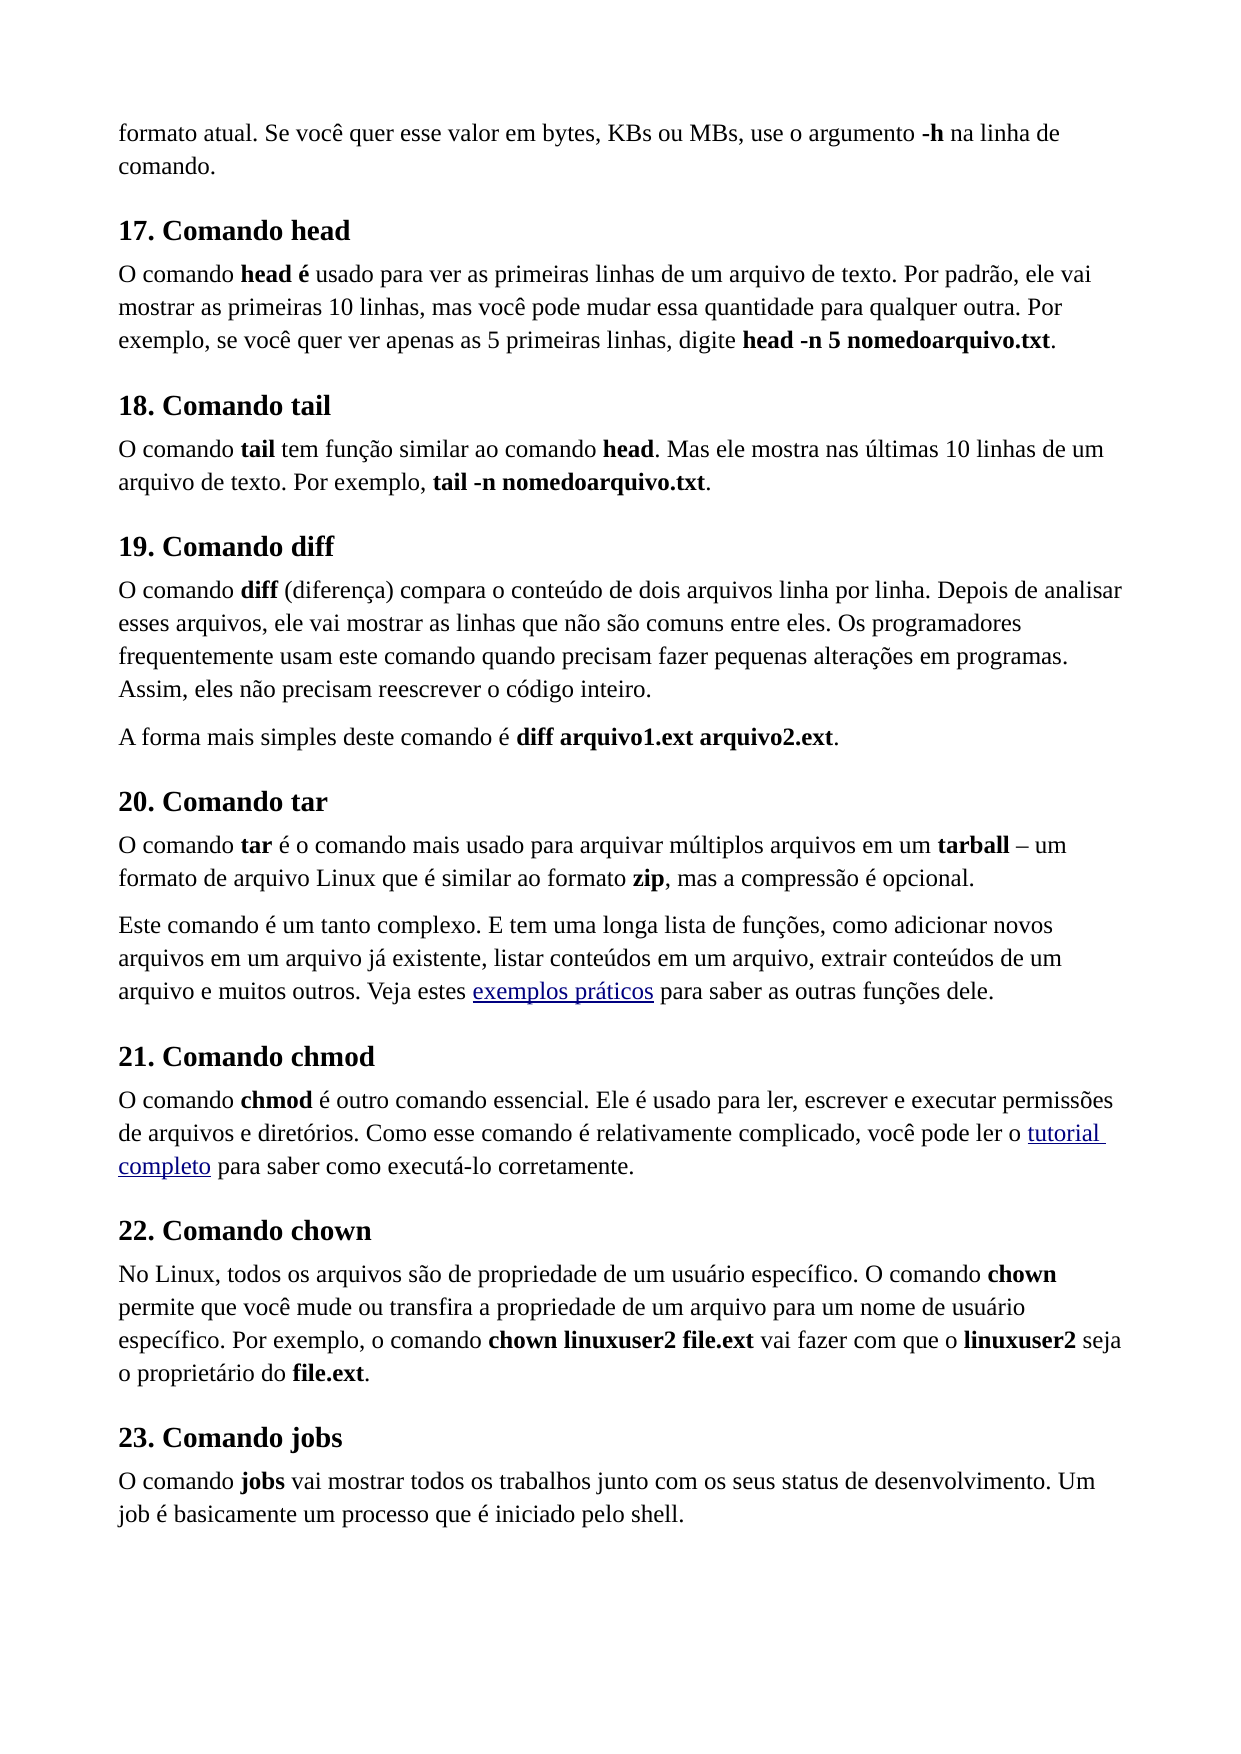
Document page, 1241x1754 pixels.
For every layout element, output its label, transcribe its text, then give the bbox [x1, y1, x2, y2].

subtitle 19. Comando diff [118, 529, 1122, 562]
subtitle 21. Comando chmod [118, 1039, 1122, 1072]
text O comando tail tem função similar ao comando head. Mas ele mostra nas últimas 10 linhas de um arquivo de texto. Por exemplo, tail -n nomedoarquivo.txt. [118, 434, 1122, 495]
text O comando head é usado para ver as primeiras linhas de um arquivo de texto. Por padrão, ele vai mostrar as primeiras 10 linhas, mas você pode mudar essa quantidade para qualquer outra. Por exemplo, se você quer ver apenas as 5 primeiras linhas, digite head -n 5 nomedoarquivo.txt. [118, 259, 1122, 354]
text No Linux, todos os arquivos são de propriedade de um usuário específico. O comando chown permite que você mude ou transfira a propriedade de um arquivo para um nome de usuário específico. Por exemplo, o comando chown linuxuser2 file.ext vai fazer com que o linuxuser2 seja o proprietário do file.ext. [118, 1259, 1122, 1387]
subtitle 22. Comando chown [118, 1213, 1122, 1246]
text A forma mais simples deste comando é diff arquivo1.ext arquivo2.ext. [118, 722, 1122, 750]
text formato atual. Se você quer esse valor em bytes, KBs ou MBs, use o argumento -h na linha de comando. [118, 118, 1122, 180]
text O comando diff (diferença) compara o conteúdo de dois arquivos linha por linha. Depois de analisar esses arquivos, ele vai mostrar as linhas que não são comuns entre eles. Os programadores frequentemente usam este comando quando precisam fazer pequenas alterações em programas. Assim, eles não precisam reescrever o código inteiro. [118, 575, 1122, 703]
text O comando tar é o comando mais usado para arquivar múltiplos arquivos em um tarball – um formato de arquivo Linux que é similar ao formato zip, mas a compressão é opcional. [118, 830, 1122, 892]
subtitle 17. Comando head [118, 213, 1122, 247]
subtitle 20. Comando tar [118, 784, 1122, 817]
text O comando chmod é outro comando essencial. Ele é usado para ler, escrever e executar permissões de arquivos e diretórios. Como esse comando é relativamente complicado, você pode ler o tutorial completo para saber como executá-lo corretamente. [118, 1085, 1122, 1179]
text O comando jobs vai mostrar todos os trabalhos junto com os seus status de desenvolvimento. Um job é basicamente um processo que é iniciado pelo shell. [118, 1466, 1122, 1528]
subtitle 18. Comando tail [118, 388, 1122, 421]
subtitle 23. Comando jobs [118, 1420, 1122, 1454]
text Este comando é um tanto complexo. E tem uma longa lista de funções, como adicionar novos arquivos em um arquivo já existente, listar conteúdos em um arquivo, extrair conteúdos de um arquivo e muitos outros. Veja estes exemplos práticos para saber as outras funções dele. [118, 910, 1122, 1005]
